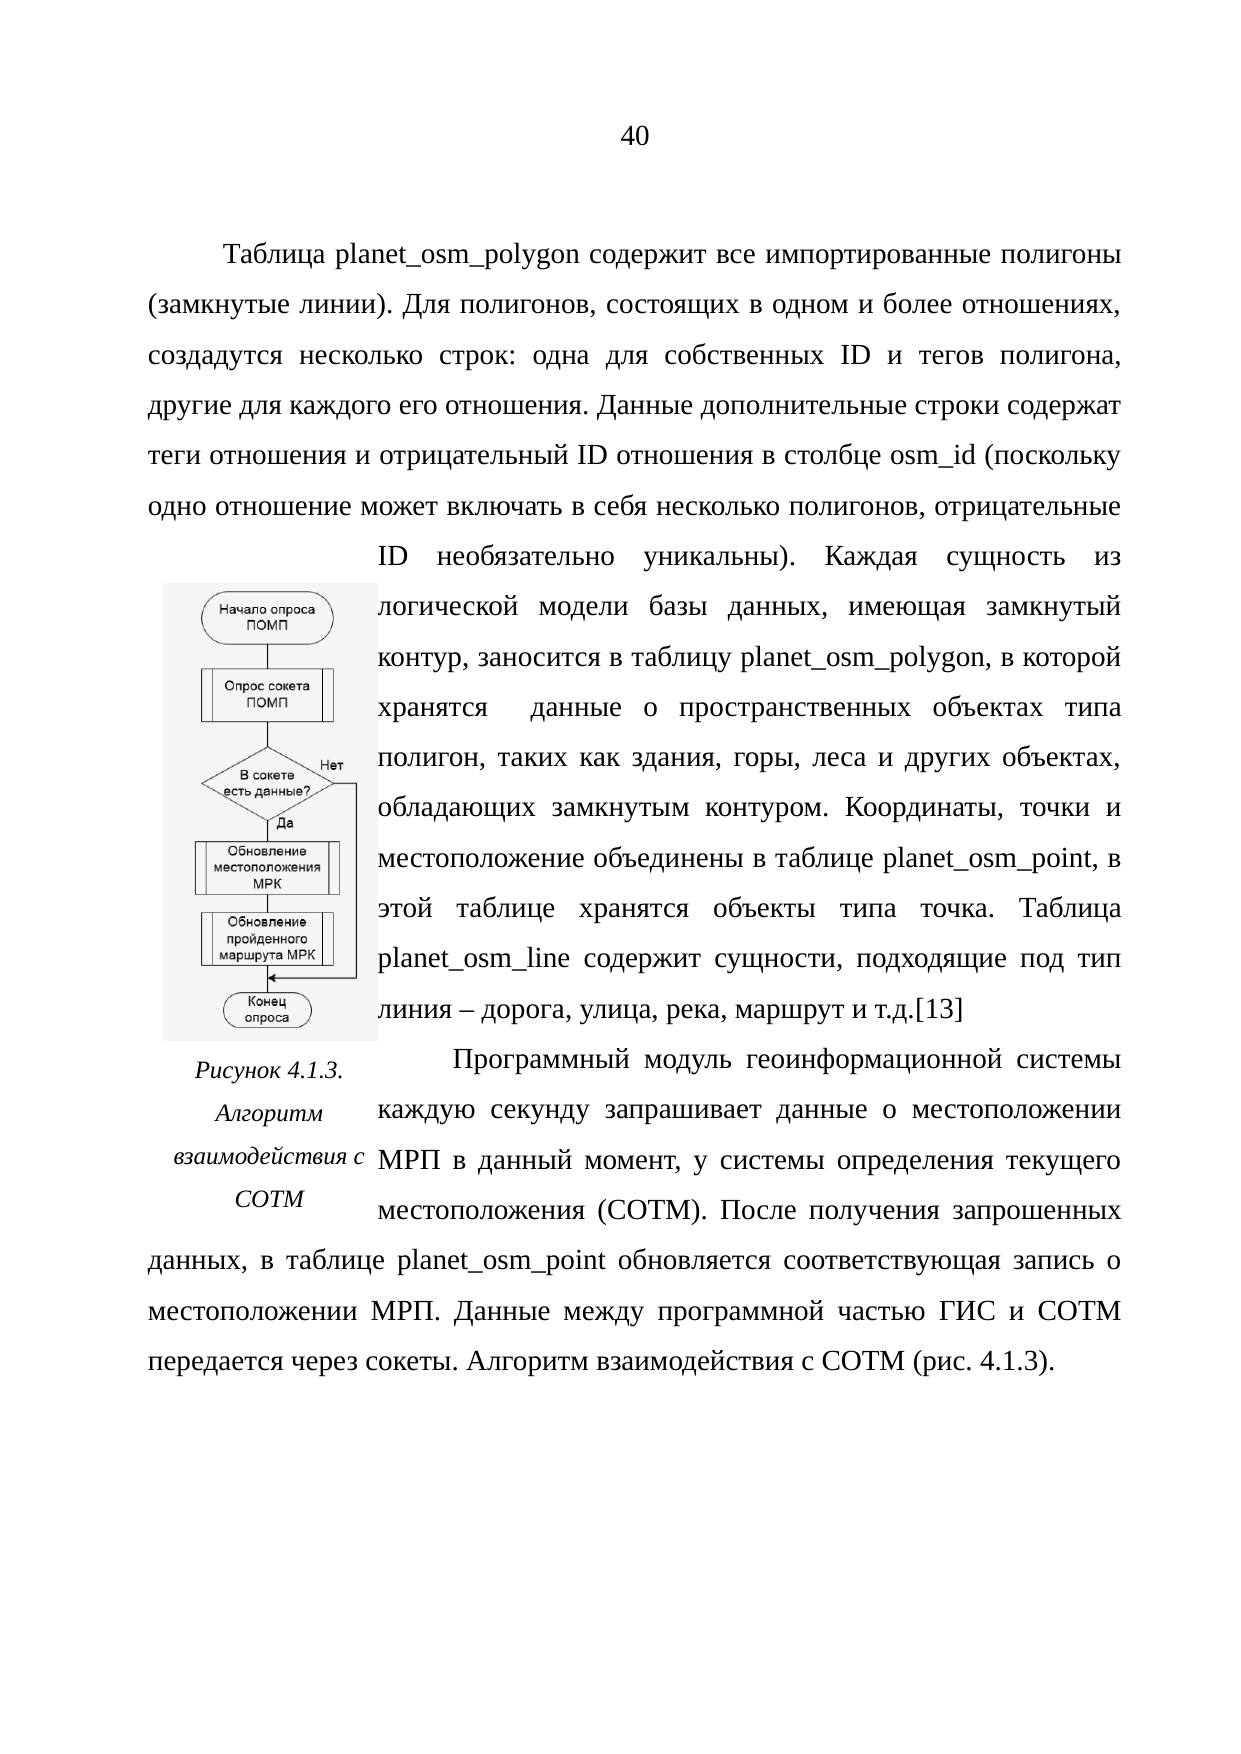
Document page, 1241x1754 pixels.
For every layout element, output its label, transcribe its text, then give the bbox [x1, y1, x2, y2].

text Таблица planet_osm_polygon содержит все импортированные полигоны (замкнутые линии). Для полигонов, состоящих в одном и более отношениях, создадутся несколько строк: одна для собственных ID и тегов полигона, другие для каждого его отношения. Данные дополнительные строки содержат теги отношения и отрицательный ID отношения в столбце osm_id (поскольку одно отношение может включать в себя несколько полигонов, отрицательные ID необязательно уникальны). Каждая сущность из логической модели базы данных, имеющая замкнутый контур, заносится в таблицу planet_osm_polygon, в которой хранятся данные о пространственных объектах типа полигон, таких как здания, горы, леса и других объектах, обладающих замкнутым контуром. Координаты, точки и местоположение объединены в таблице planet_osm_point, в этой таблице хранятся объекты типа точка. Таблица planet_osm_line содержит сущности, подходящие под тип линия – дорога, улица, река, маршрут и т.д.[13] [148, 236, 1122, 1024]
picture [171, 583, 366, 1041]
text Программный модуль геоинформационной системы каждую секунду запрашивает данные о местоположении МРП в данный момент, у системы определения текущего местоположения (СОТМ). После получения запрошенных данных, в таблице planet_osm_point обновляется соответствующая запись о местоположении МРП. Данные между программной частью ГИС и СОТМ передается через сокеты. Алгоритм взаимодействия с СОТМ (рис. 4.1.3). [148, 1041, 1122, 1377]
text Рисунок 4.1.3. Алгоритм взаимодействия с СОТМ [163, 584, 377, 1213]
